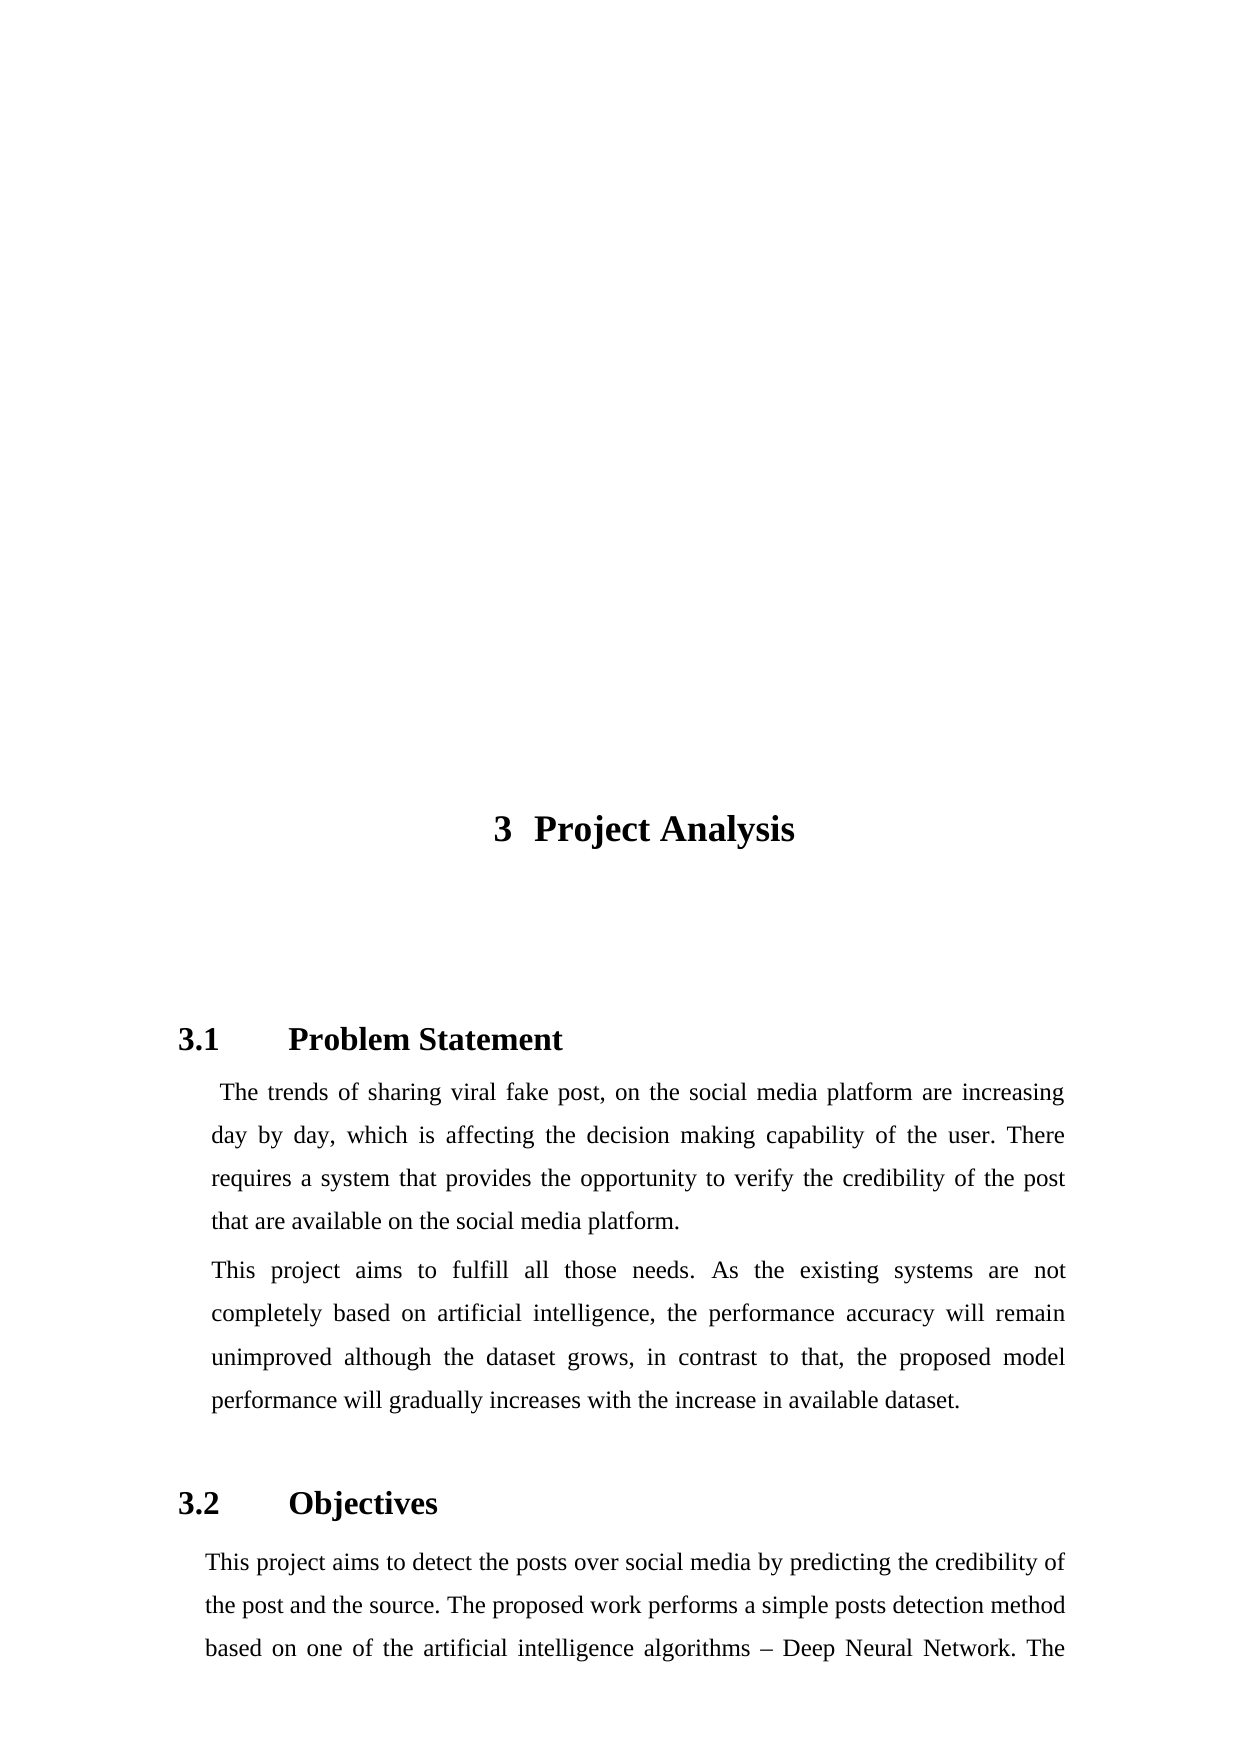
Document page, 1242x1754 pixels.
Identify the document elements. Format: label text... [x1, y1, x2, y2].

text The trends of sharing viral fake post, on the social media platform are increasing day by day, which is affecting the decision making capability of the user. There requires a system that provides the opportunity to verify the credibility of the post that are available on the social media platform. [211, 1077, 1066, 1235]
text This project aims to fulfill all those needs. As the existing systems are not completely based on artificial intelligence, the performance accuracy will remain unimproved although the dataset grows, in contrast to that, the proposed model performance will gradually increases with the increase in available dataset. [211, 1255, 1066, 1413]
list Project Analysis [213, 807, 1066, 850]
list This project aims to detect the posts over social media by predicting the credibility of the post and the source. The proposed work performs a simple posts detection method based on one of the artificial intelligence algorithms – Deep Neural Network. The [169, 1547, 1066, 1662]
list Problem Statement [169, 1019, 1066, 1058]
list Objectives [169, 1483, 1066, 1522]
